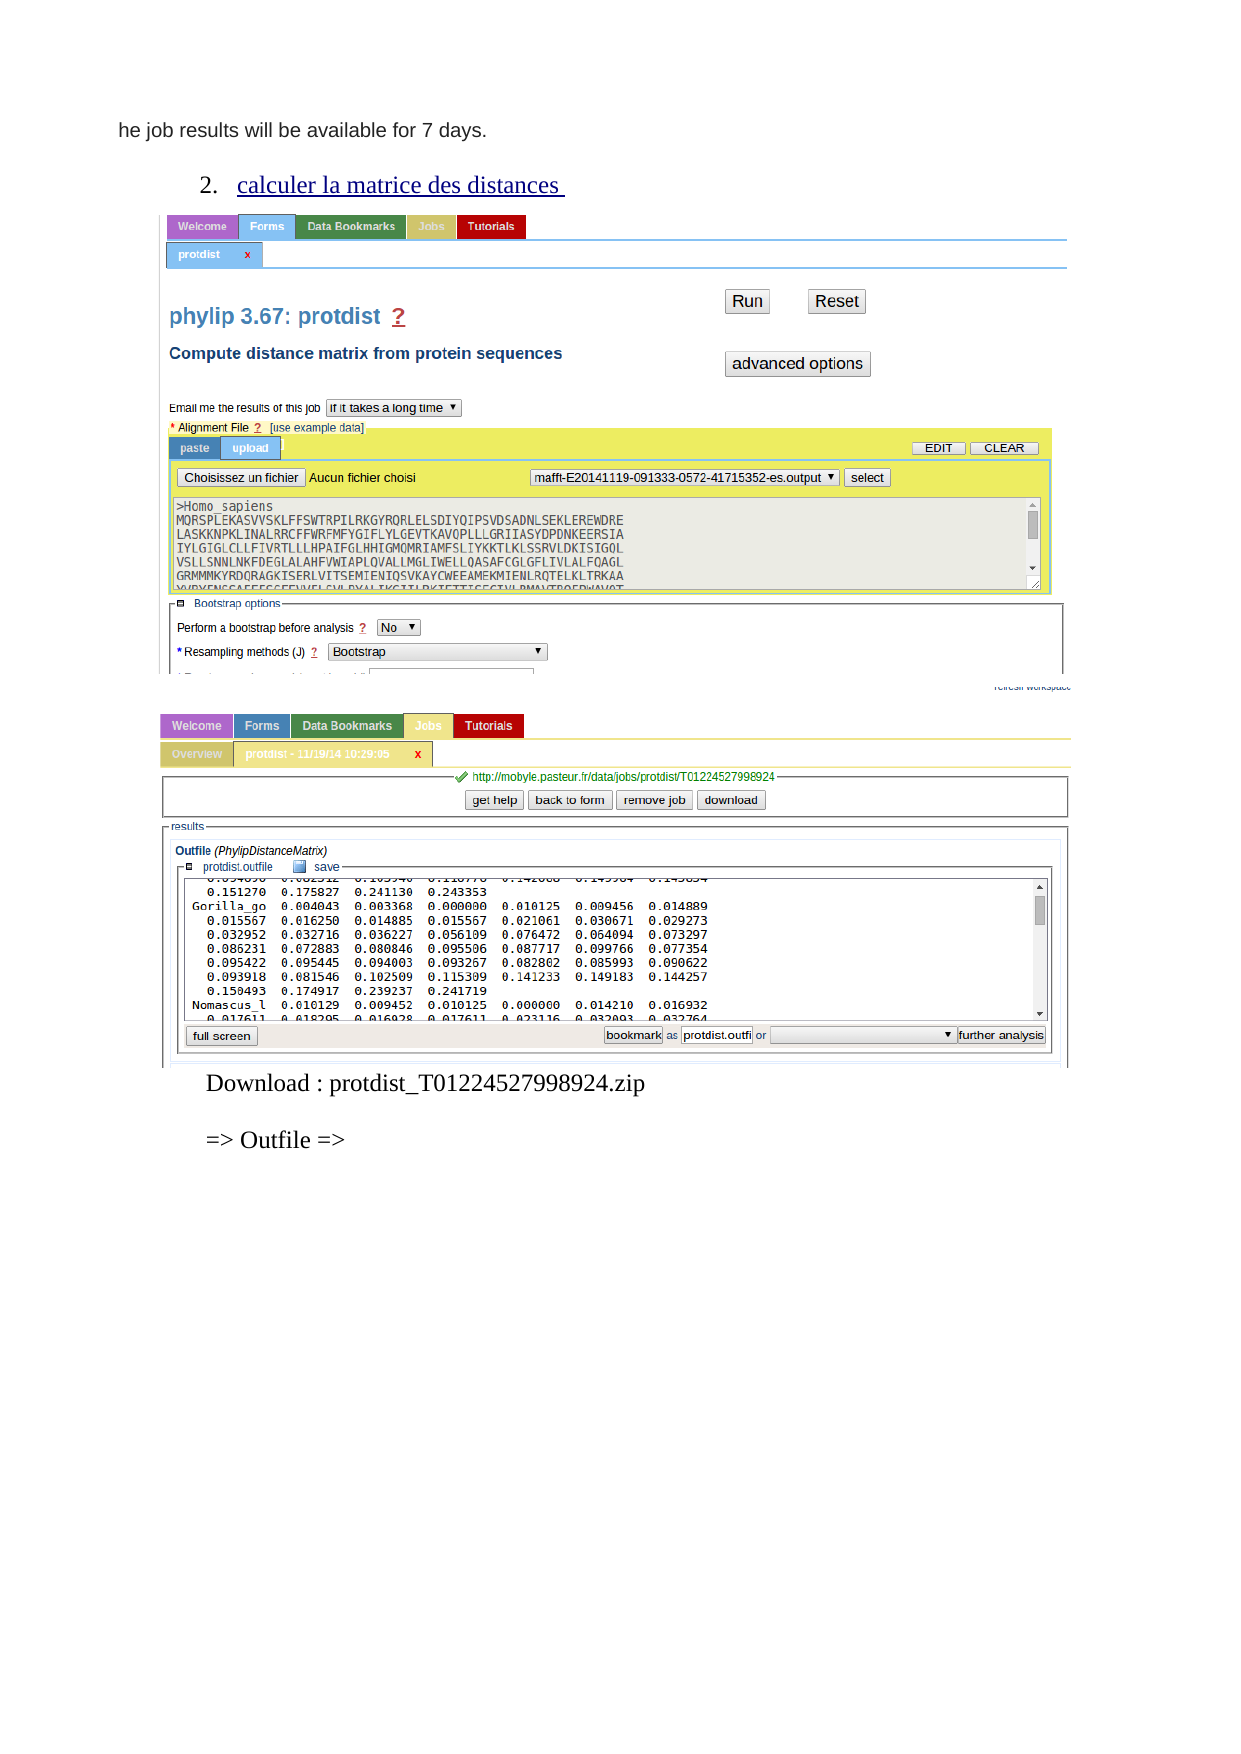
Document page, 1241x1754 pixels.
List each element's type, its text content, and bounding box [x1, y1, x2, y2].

list calculer la matrice des distances [199, 170, 1122, 199]
picture [158, 203, 1082, 674]
text Download : protdist_T01224527998924.zip [118, 199, 1122, 1096]
picture [160, 687, 1083, 1068]
text he job results will be available for 7 days. [118, 118, 1122, 141]
text => Outfile => [118, 1125, 1122, 1154]
